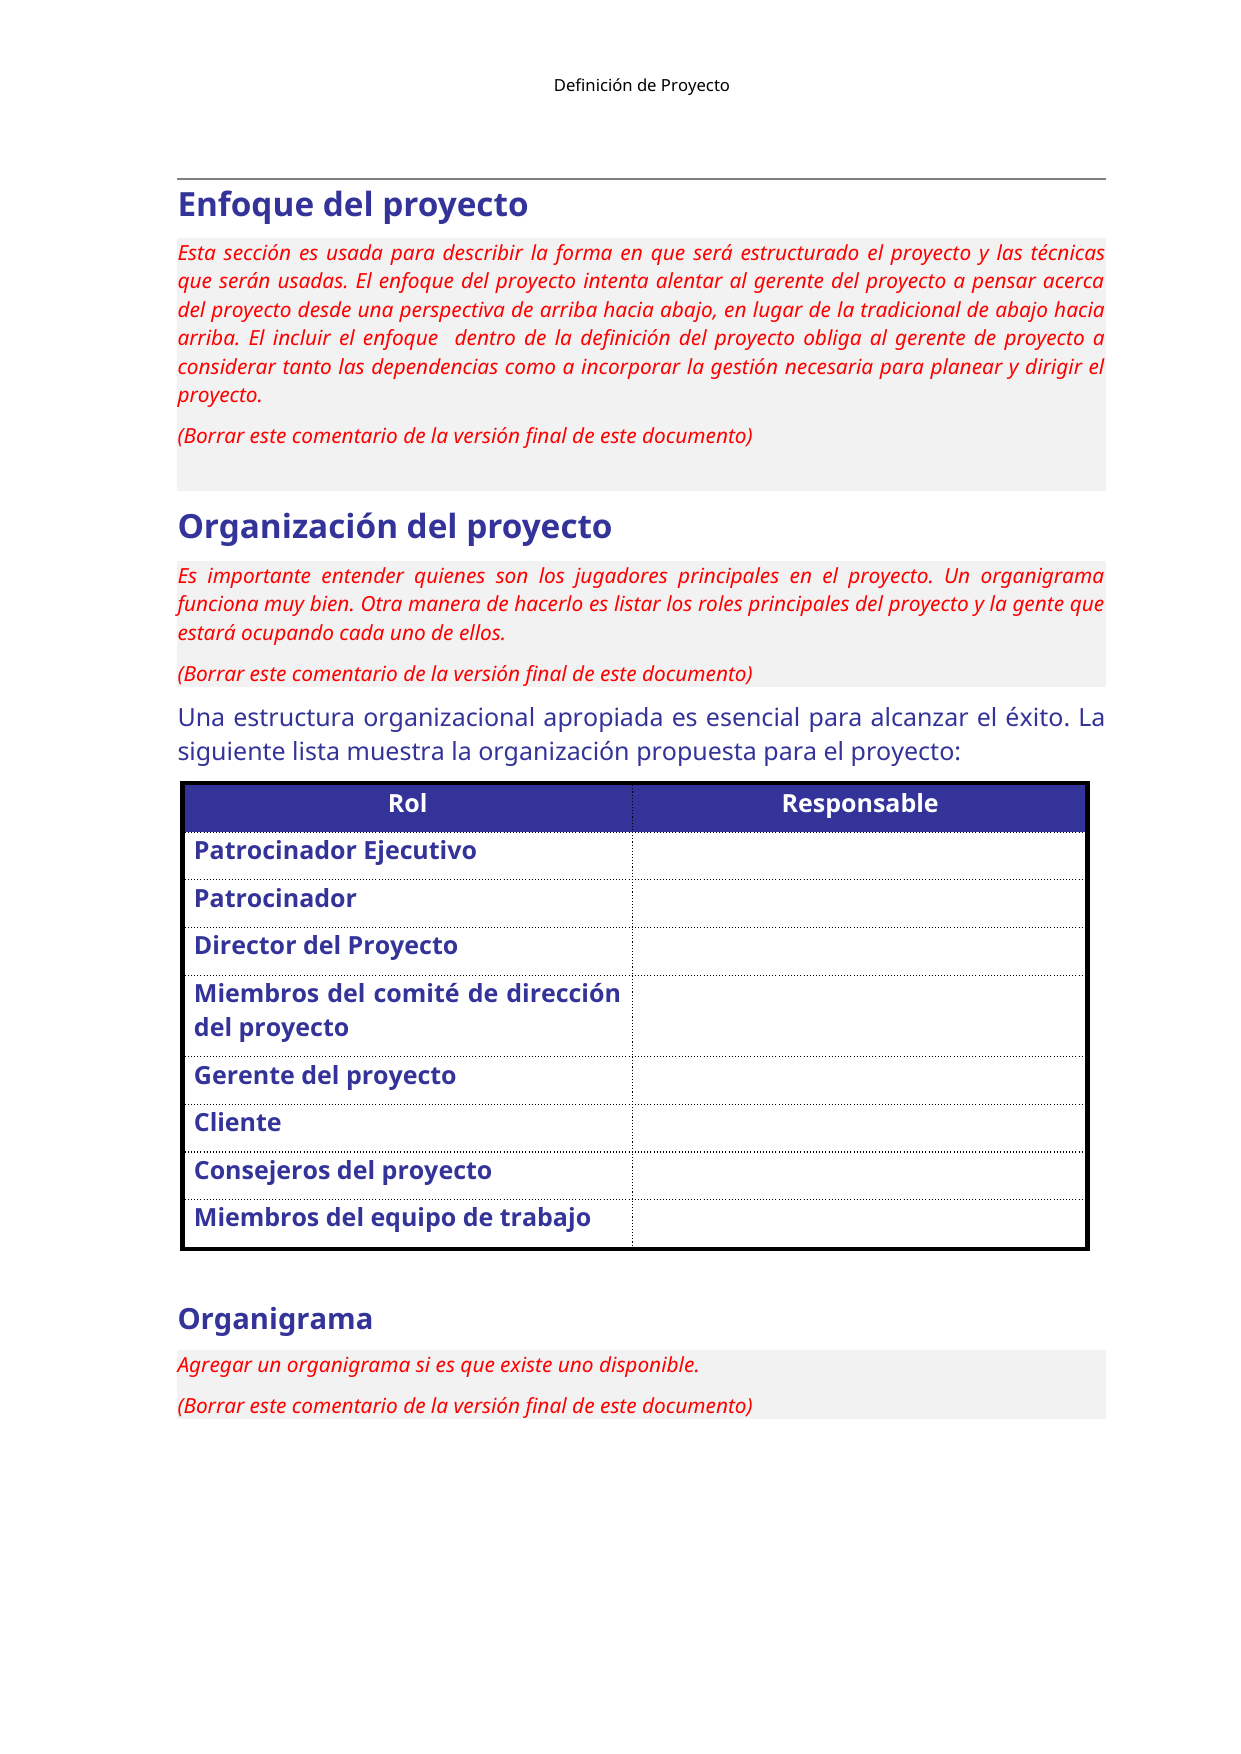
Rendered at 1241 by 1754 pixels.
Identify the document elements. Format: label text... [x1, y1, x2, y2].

table_cell [633, 1104, 1085, 1151]
subtitle Enfoque del proyecto [177, 180, 1106, 226]
table_cell [633, 975, 1085, 1056]
subtitle Organización del proyecto [177, 503, 1106, 549]
table_cell Miembros del equipo de trabajo [185, 1199, 633, 1247]
text (Borrar este comentario de la versión final de este documento) [177, 421, 1106, 450]
table_cell [633, 1199, 1085, 1247]
table_cell Patrocinador Ejecutivo [185, 832, 633, 879]
text Es importante entender quienes son los jugadores principales en el proyecto. Un organigrama funciona muy bien. Otra manera de hacerlo es listar los roles principales del proyecto y la gente que estará ocupando cada uno de ellos. [177, 561, 1106, 646]
table_cell Gerente del proyecto [185, 1056, 633, 1104]
text Agregar un organigrama si es que existe uno disponible. [177, 1350, 1106, 1378]
subtitle Organigrama [177, 1298, 1106, 1338]
text (Borrar este comentario de la versión final de este documento) [177, 1391, 1106, 1419]
text Esta sección es usada para describir la forma en que será estructurado el proyecto y las técnicas que serán usadas. El enfoque del proyecto intenta alentar al gerente del proyecto a pensar acerca del proyecto desde una perspectiva de arriba hacia abajo, en lugar de la tradicional de abajo hacia arriba. El incluir el enfoque dentro de la definición del proyecto obliga al gerente de proyecto a considerar tanto las dependencias como a incorporar la gestión necesaria para planear y dirigir el proyecto. [177, 238, 1106, 409]
table_cell [633, 927, 1085, 974]
table_header Rol [185, 785, 633, 832]
table_cell [633, 1056, 1085, 1104]
table_cell Director del Proyecto [185, 927, 633, 974]
table_cell Miembros del comité de dirección del proyecto [185, 975, 633, 1056]
table_cell [633, 879, 1085, 927]
table_cell Patrocinador [185, 879, 633, 927]
table_cell [633, 1151, 1085, 1199]
text Una estructura organizacional apropiada es esencial para alcanzar el éxito. La siguiente lista muestra la organización propuesta para el proyecto: [177, 700, 1106, 768]
table_cell Consejeros del proyecto [185, 1151, 633, 1199]
table_cell Cliente [185, 1104, 633, 1151]
text (Borrar este comentario de la versión final de este documento) [177, 659, 1106, 687]
table_cell [633, 832, 1085, 879]
table_header Responsable [633, 785, 1085, 832]
